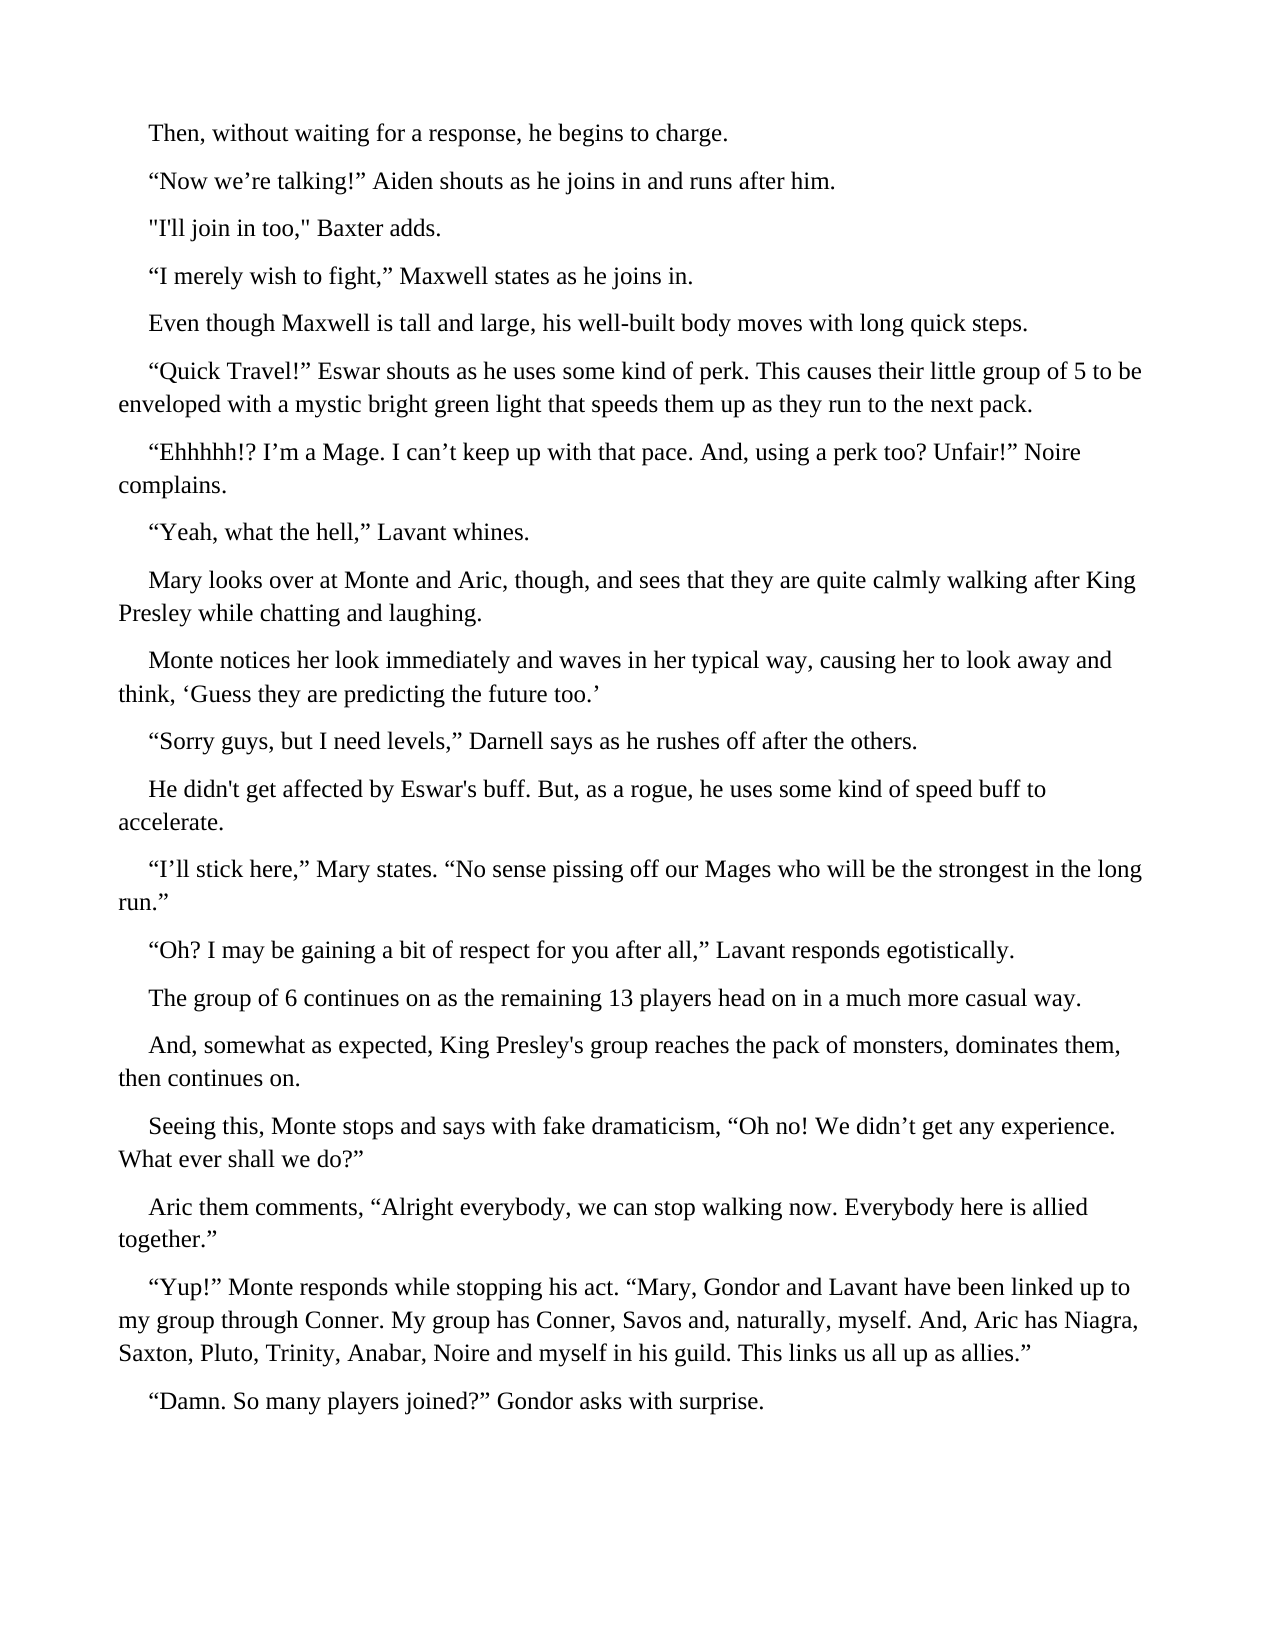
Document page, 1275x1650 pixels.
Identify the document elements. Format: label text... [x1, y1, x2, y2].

text Seeing this, Monte stops and says with fake dramaticism, “Oh no! We didn’t get any experience. What ever shall we do?” [118, 1111, 1157, 1173]
text “Oh? I may be gaining a bit of respect for you after all,” Lavant responds egotistically. [118, 935, 1157, 964]
text Mary looks over at Monte and Aric, though, and sees that they are quite calmly walking after King Presley while chatting and laughing. [118, 565, 1157, 627]
text He didn't get affected by Eswar's buff. But, as a rogue, he uses some kind of speed buff to accelerate. [118, 774, 1157, 836]
text Aric them comments, “Alright everybody, we can stop walking now. Everybody here is allied together.” [118, 1192, 1157, 1253]
text Even though Maxwell is tall and large, his well-built body moves with long quick steps. [118, 308, 1157, 337]
text And, somewhat as expected, King Presley's group reaches the pack of monsters, dominates them, then continues on. [118, 1030, 1157, 1092]
text “Yup!” Monte responds while stopping his act. “Mary, Gondor and Lavant have been linked up to my group through Conner. My group has Conner, Savos and, naturally, myself. And, Aric has Niagra, Saxton, Pluto, Trinity, Anabar, Noire and myself in his guild. This links us all up as allies.” [118, 1272, 1157, 1367]
text “Ehhhhh!? I’m a Mage. I can’t keep up with that pace. And, using a perk too? Unfair!” Noire complains. [118, 437, 1157, 498]
text “Damn. So many players joined?” Gondor asks with surprise. [118, 1386, 1157, 1414]
text Then, without waiting for a response, he begins to charge. [118, 118, 1157, 147]
text Monte notices her look immediately and waves in her typical way, causing her to look away and think, ‘Guess they are predicting the future too.’ [118, 646, 1157, 707]
text “I merely wish to fight,” Maxwell states as he joins in. [118, 261, 1157, 290]
text The group of 6 continues on as the remaining 13 players head on in a much more casual way. [118, 983, 1157, 1011]
text “I’ll stick here,” Mary states. “No sense pissing off our Mages who will be the strongest in the long run.” [118, 854, 1157, 916]
text “Quick Travel!” Eswar shouts as he uses some kind of perk. This causes their little group of 5 to be enveloped with a mystic bright green light that speeds them up as they run to the next pack. [118, 356, 1157, 418]
text “Sorry guys, but I need levels,” Darnell says as he rushes off after the others. [118, 726, 1157, 755]
text "I'll join in too," Baxter adds. [118, 213, 1157, 242]
text “Now we’re talking!” Aiden shouts as he joins in and runs after him. [118, 166, 1157, 194]
text “Yeah, what the hell,” Lavant whines. [118, 517, 1157, 546]
